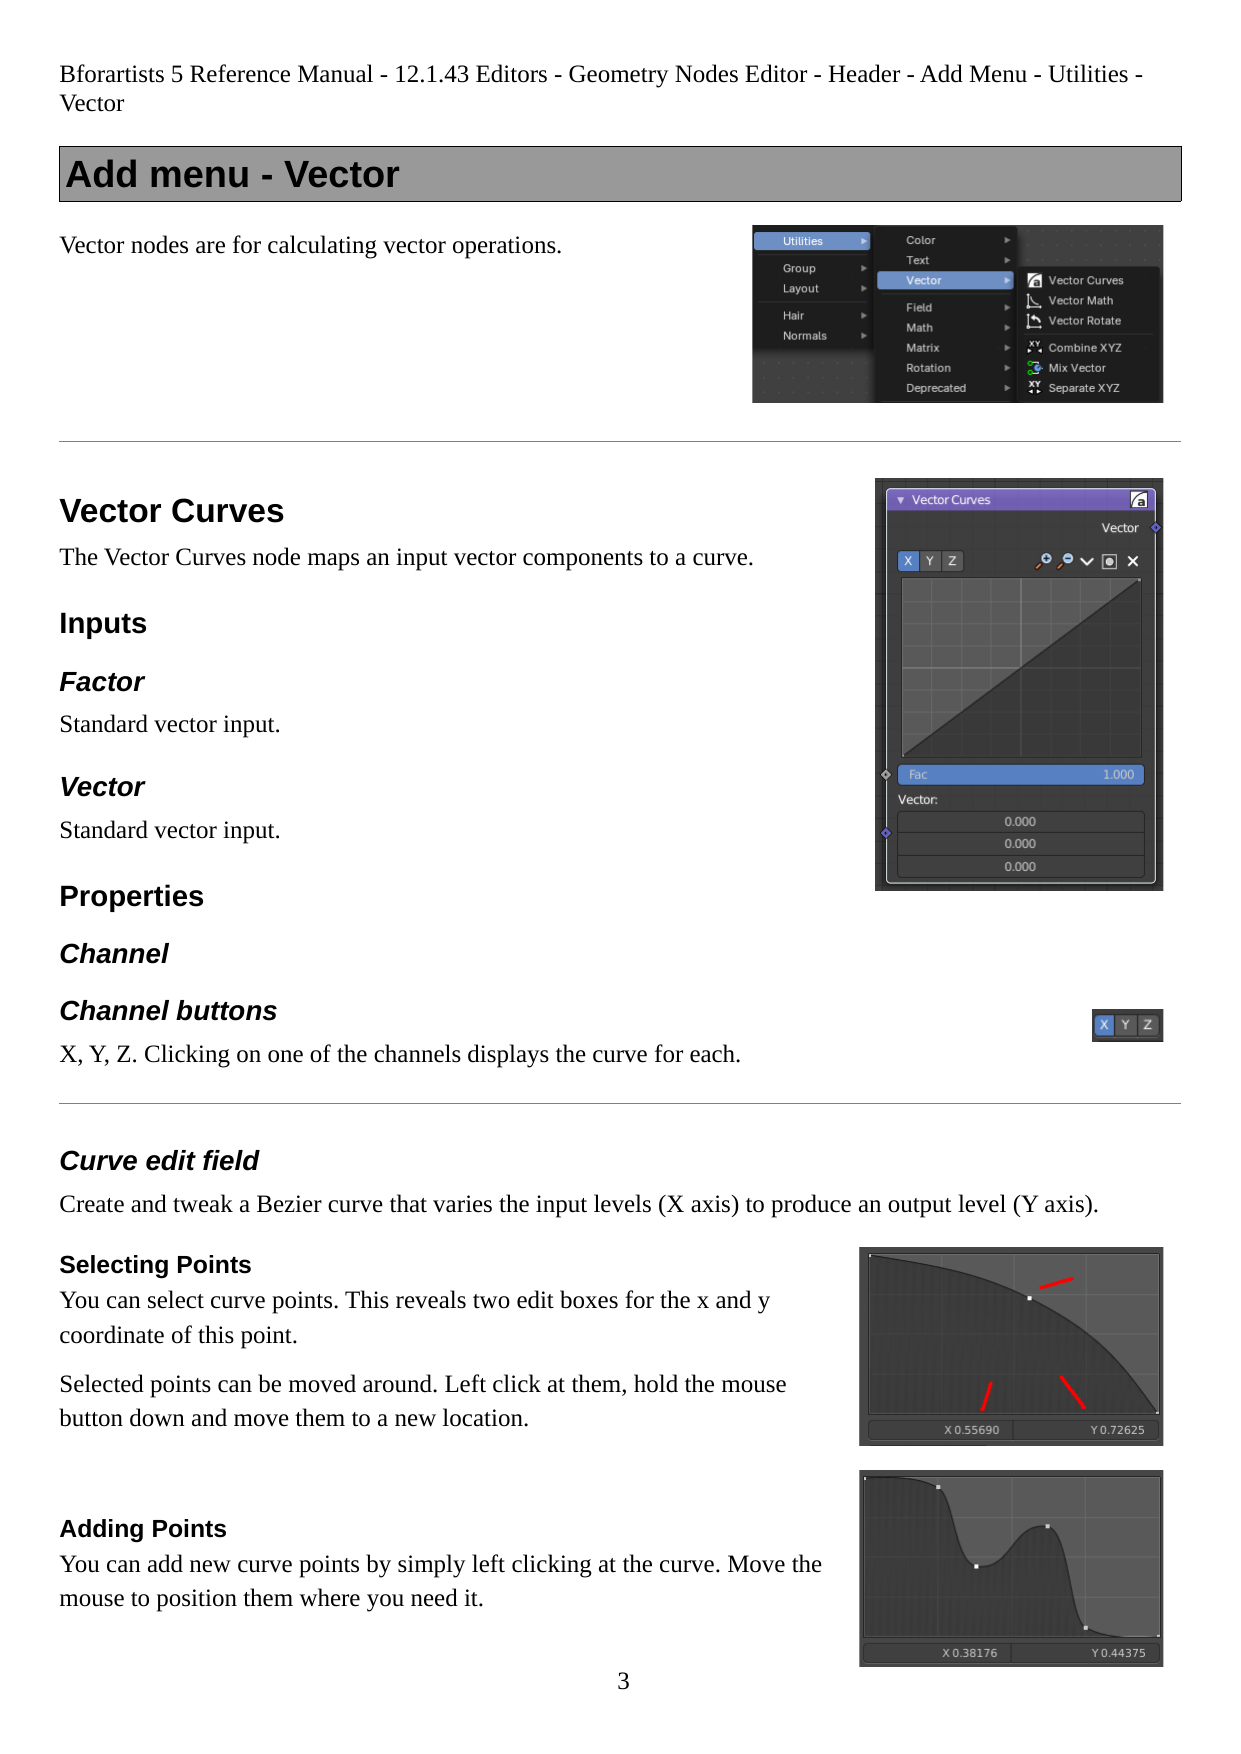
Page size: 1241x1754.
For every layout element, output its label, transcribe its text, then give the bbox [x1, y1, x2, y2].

subtitle Channel [59, 938, 1181, 969]
text Selected points can be moved around. Left click at them, hold the mouse button down and move them to a new location. [59, 1369, 859, 1432]
text Standard vector input. [59, 815, 875, 844]
subtitle Channel buttons [59, 994, 1181, 1026]
text [1164, 709, 1181, 738]
text Create and tweak a Bezier curve that varies the input levels (X axis) to produce an output level (Y axis). [59, 1189, 1181, 1218]
text Vector nodes are for calculating vector operations. [59, 230, 752, 259]
table_header Add menu - Vector [60, 147, 1181, 201]
subtitle Inputs [59, 606, 875, 640]
text You can add new curve points by simply left clicking at the curve. Move the mouse to position them where you need it. [59, 1549, 859, 1612]
text Standard vector input. [59, 709, 875, 738]
subtitle [1164, 491, 1181, 530]
subtitle Adding Points [59, 1514, 859, 1542]
subtitle [1164, 1514, 1181, 1542]
subtitle Properties [59, 879, 1181, 913]
picture [1092, 1009, 1164, 1042]
picture [859, 1247, 1164, 1446]
text X, Y, Z. Clicking on one of the channels displays the curve for each. [59, 1039, 1181, 1068]
subtitle Vector Curves [59, 491, 875, 530]
subtitle Factor [59, 665, 875, 697]
subtitle [1164, 771, 1181, 803]
subtitle Vector [59, 771, 875, 803]
subtitle [1164, 1251, 1181, 1279]
picture [875, 478, 1164, 891]
subtitle [1164, 665, 1181, 697]
text You can select curve points. This reveals two edit boxes for the x and y coordinate of this point. [59, 1285, 859, 1348]
subtitle Curve edit field [59, 1144, 1181, 1176]
subtitle [1164, 606, 1181, 640]
text The Vector Curves node maps an input vector components to a curve. [59, 542, 875, 571]
picture [859, 1470, 1164, 1667]
subtitle Selecting Points [59, 1251, 859, 1279]
text [1164, 815, 1181, 844]
picture [752, 225, 1164, 403]
